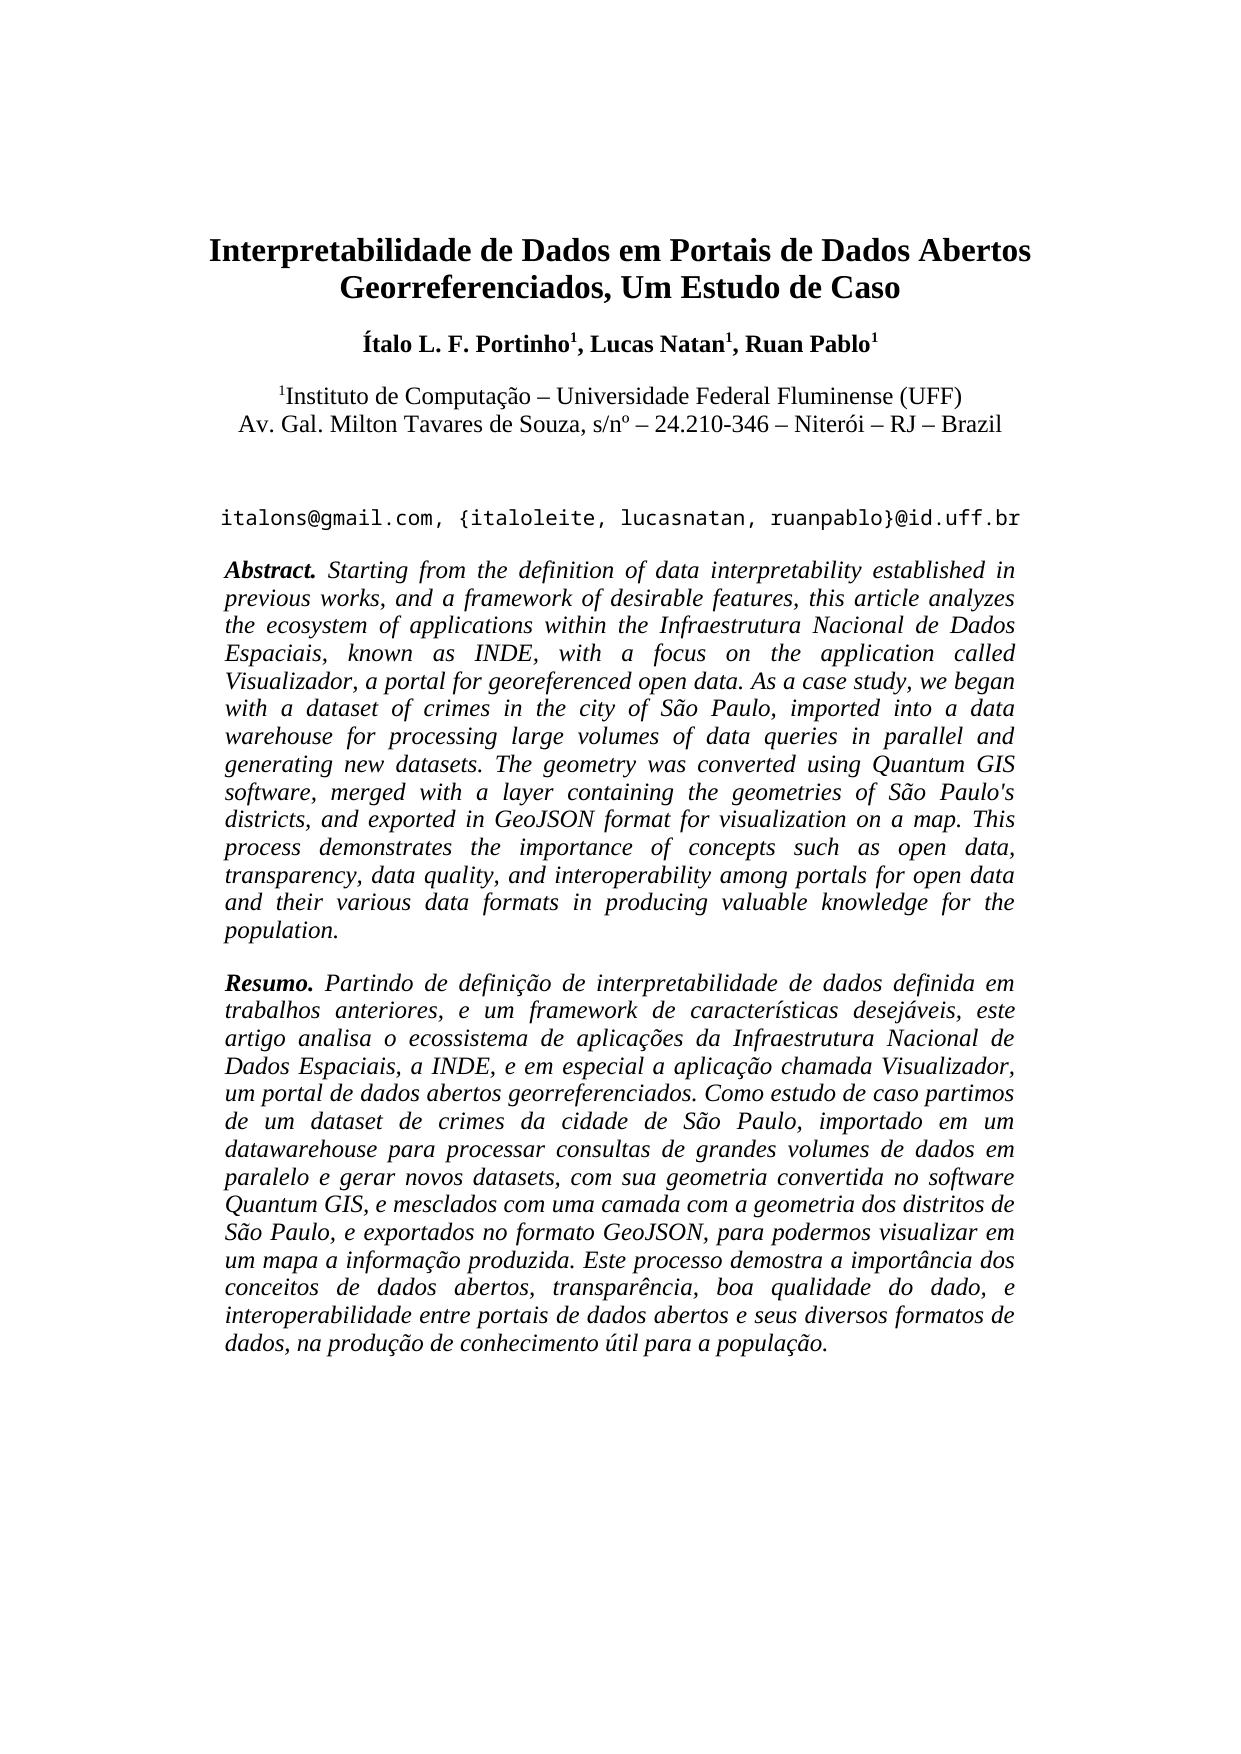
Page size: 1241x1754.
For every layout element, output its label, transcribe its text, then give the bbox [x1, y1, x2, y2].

title Interpretabilidade de Dados em Portais de Dados Abertos Georreferenciados, Um Estudo de Caso [177, 231, 1063, 305]
text 1Instituto de Computação – Universidade Federal Fluminense (UFF) [177, 382, 1063, 410]
text Resumo. Partindo de definição de interpretabilidade de dados definida em trabalhos anteriores, e um framework de características desejáveis, este artigo analisa o ecossistema de aplicações da Infraestrutura Nacional de Dados Espaciais, a INDE, e em especial a aplicação chamada Visualizador, um portal de dados abertos georreferenciados. Como estudo de caso partimos de um dataset de crimes da cidade de São Paulo, importado em um datawarehouse para processar consultas de grandes volumes de dados em paralelo e gerar novos datasets, com sua geometria convertida no software Quantum GIS, e mesclados com uma camada com a geometria dos distritos de São Paulo, e exportados no formato GeoJSON, para podermos visualizar em um mapa a informação produzida. Este processo demostra a importância dos conceitos de dados abertos, transparência, boa qualidade do dado, e interoperabilidade entre portais de dados abertos e seus diversos formatos de dados, na produção de conhecimento útil para a população. [224, 969, 1016, 1357]
text italons@gmail.com, {italoleite, lucasnatan, ruanpablo}@id.uff.br [177, 503, 1063, 531]
text Ítalo L. F. Portinho1, Lucas Natan1, Ruan Pablo1 [177, 330, 1063, 358]
text Av. Gal. Milton Tavares de Souza, s/nº – 24.210-346 – Niterói – RJ – Brazil [177, 410, 1063, 438]
text Abstract. Starting from the definition of data interpretability established in previous works, and a framework of desirable features, this article analyzes the ecosystem of applications within the Infraestrutura Nacional de Dados Espaciais, known as INDE, with a focus on the application called Visualizador, a portal for georeferenced open data. As a case study, we began with a dataset of crimes in the city of São Paulo, imported into a data warehouse for processing large volumes of data queries in parallel and generating new datasets. The geometry was converted using Quantum GIS software, merged with a layer containing the geometries of São Paulo's districts, and exported in GeoJSON format for visualization on a map. This process demonstrates the importance of concepts such as open data, transparency, data quality, and interoperability among portals for open data and their various data formats in producing valuable knowledge for the population. [224, 556, 1016, 944]
